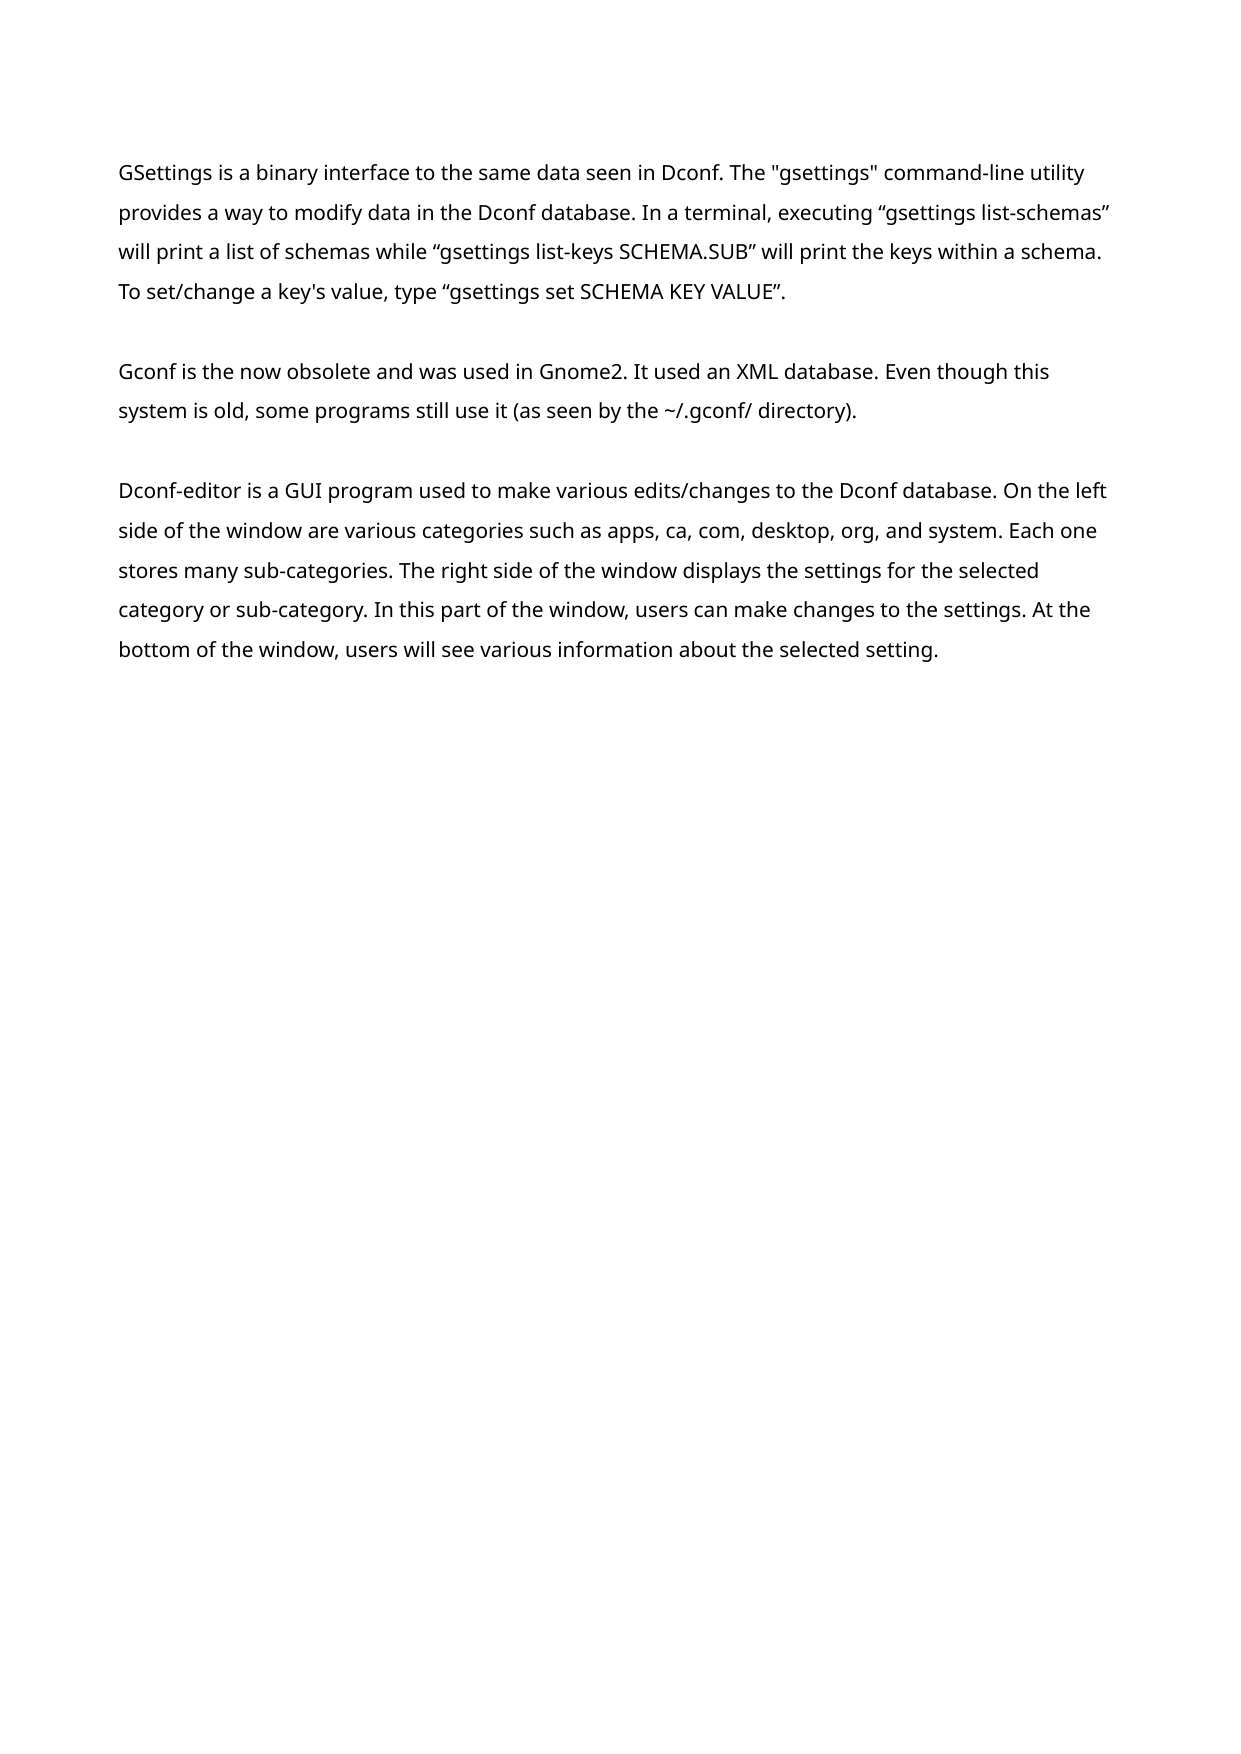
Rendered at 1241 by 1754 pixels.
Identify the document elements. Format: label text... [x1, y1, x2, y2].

text GSettings is a binary interface to the same data seen in Dconf. The "gsettings" command-line utility provides a way to modify data in the Dconf database. In a terminal, executing “gsettings list-schemas” will print a list of schemas while “gsettings list-keys SCHEMA.SUB” will print the keys within a schema. To set/change a key's value, type “gsettings set SCHEMA KEY VALUE”. Gconf is the now obsolete and was used in Gnome2. It used an XML database. Even though this system is old, some programs still use it (as seen by the ~/.gconf/ directory). Dconf-editor is a GUI program used to make various edits/changes to the Dconf database. On the left side of the window are various categories such as apps, ca, com, desktop, org, and system. Each one stores many sub-categories. The right side of the window displays the settings for the selected category or sub-category. In this part of the window, users can make changes to the settings. At the bottom of the window, users will see various information about the selected setting. [118, 118, 1122, 704]
